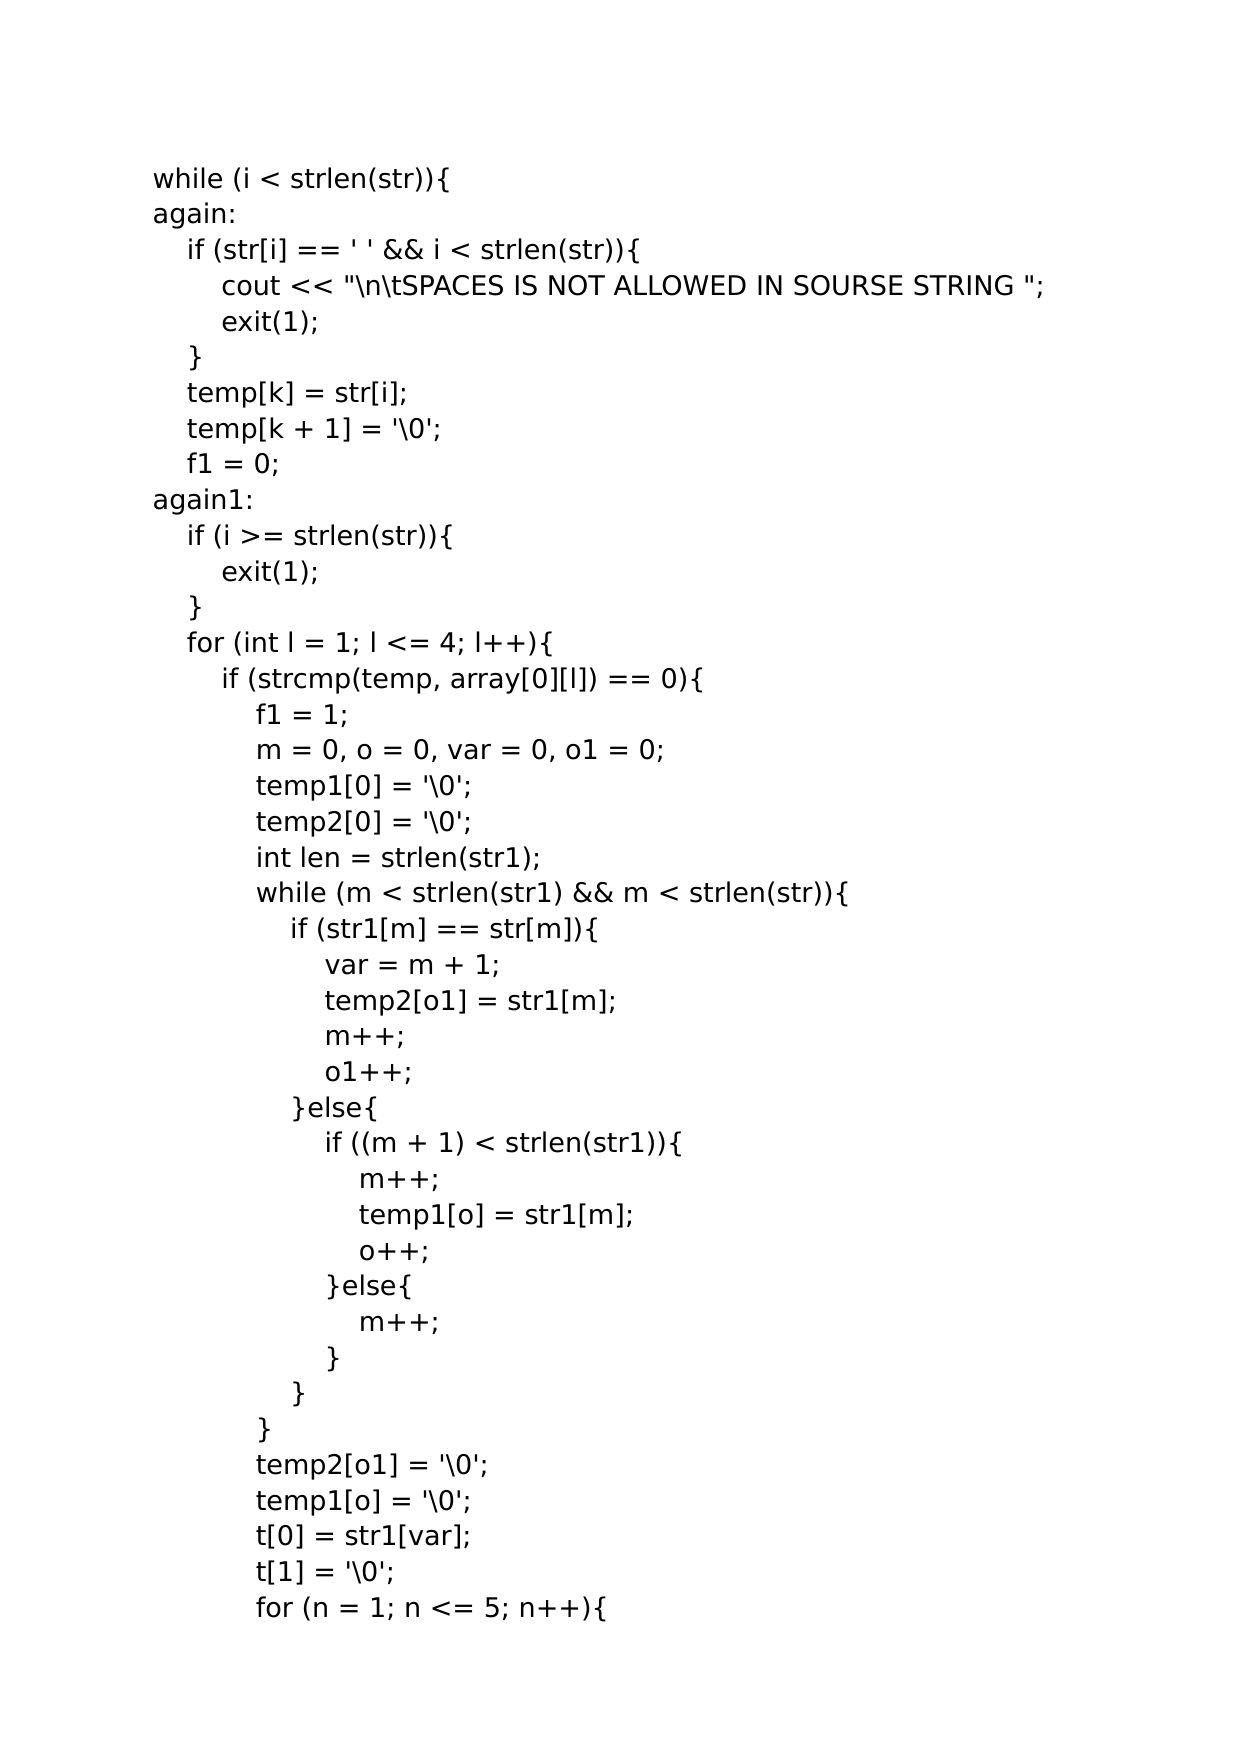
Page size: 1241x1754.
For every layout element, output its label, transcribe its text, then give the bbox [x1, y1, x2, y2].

text m++; [118, 1306, 1122, 1338]
text m = 0, o = 0, var = 0, o1 = 0; [118, 735, 1122, 766]
text if (i >= strlen(str)){ [118, 520, 1122, 552]
text if (str1[m] == str[m]){ [118, 913, 1122, 945]
text while (m < strlen(str1) && m < strlen(str)){ [118, 878, 1122, 909]
text m++; [118, 1021, 1122, 1052]
text } [118, 342, 1122, 373]
text exit(1); [118, 556, 1122, 588]
text } [118, 1342, 1122, 1374]
text if (str[i] == ' ' && i < strlen(str)){ [118, 234, 1122, 266]
text temp1[o] = '\0'; [118, 1485, 1122, 1517]
text for (n = 1; n <= 5; n++){ [118, 1592, 1122, 1624]
text temp2[o1] = '\0'; [118, 1449, 1122, 1481]
text } [118, 592, 1122, 623]
text if ((m + 1) < strlen(str1)){ [118, 1128, 1122, 1159]
text cout << "\n\tSPACES IS NOT ALLOWED IN SOURSE STRING "; [118, 270, 1122, 302]
text temp2[o1] = str1[m]; [118, 985, 1122, 1016]
text f1 = 0; [118, 449, 1122, 480]
text int len = strlen(str1); [118, 842, 1122, 873]
text temp2[0] = '\0'; [118, 806, 1122, 838]
text }else{ [118, 1092, 1122, 1123]
text temp[k] = str[i]; [118, 377, 1122, 409]
text }else{ [118, 1271, 1122, 1302]
text f1 = 1; [118, 699, 1122, 731]
text m++; [118, 1163, 1122, 1195]
text var = m + 1; [118, 949, 1122, 981]
text temp[k + 1] = '\0'; [118, 413, 1122, 445]
text temp1[o] = str1[m]; [118, 1199, 1122, 1231]
text again: [118, 199, 1122, 230]
text while (i < strlen(str)){ [118, 163, 1122, 194]
text } [118, 1413, 1122, 1445]
text t[1] = '\0'; [118, 1556, 1122, 1588]
text o1++; [118, 1056, 1122, 1088]
text } [118, 1378, 1122, 1409]
text if (strcmp(temp, array[0][l]) == 0){ [118, 663, 1122, 695]
text t[0] = str1[var]; [118, 1521, 1122, 1552]
text temp1[0] = '\0'; [118, 770, 1122, 802]
text again1: [118, 484, 1122, 516]
text o++; [118, 1235, 1122, 1266]
text exit(1); [118, 306, 1122, 337]
text for (int l = 1; l <= 4; l++){ [118, 627, 1122, 659]
